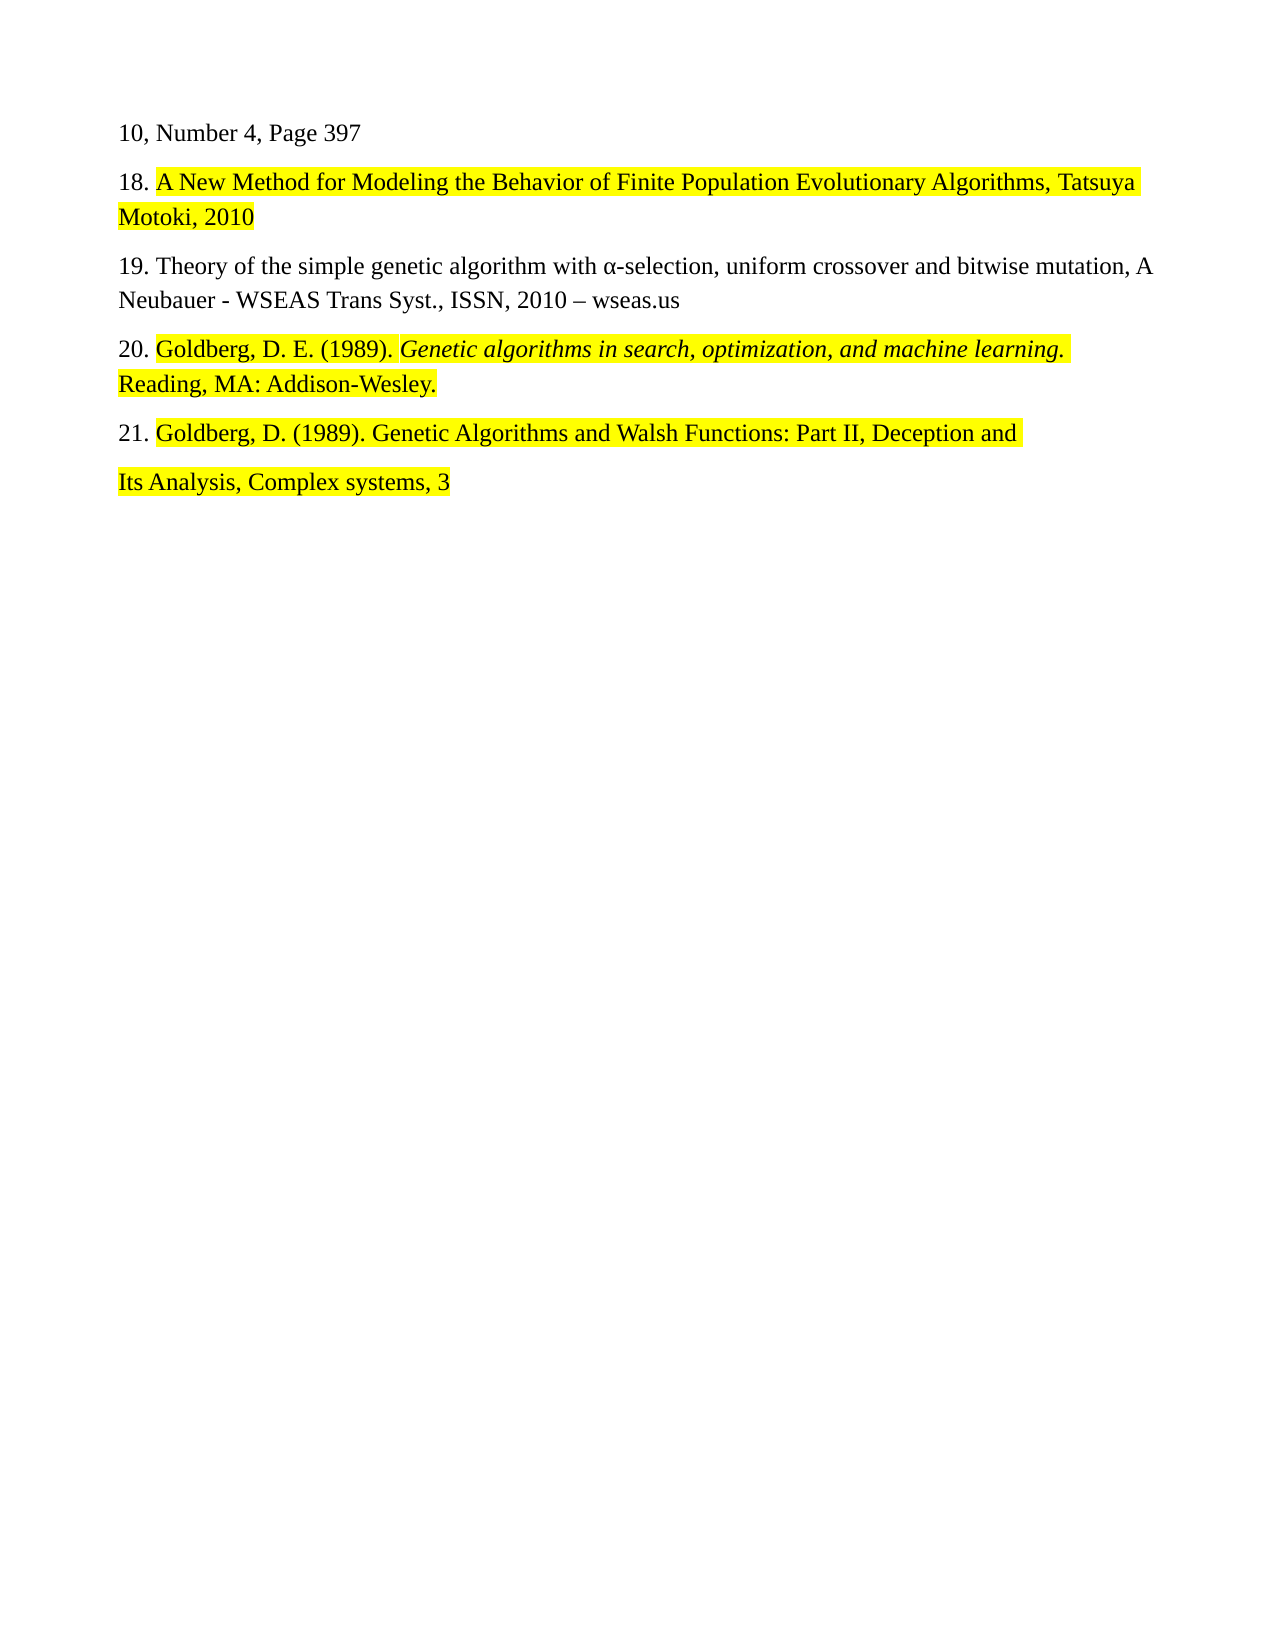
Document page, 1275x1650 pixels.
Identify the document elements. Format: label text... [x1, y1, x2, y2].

text 18. A New Method for Modeling the Behavior of Finite Population Evolutionary Algorithms, Tatsuya Motoki, 2010 [118, 167, 1157, 230]
text 19. Theory of the simple genetic algorithm with α-selection, uniform crossover and bitwise mutation, A Neubauer - WSEAS Trans Syst., ISSN, 2010 – wseas.us [118, 251, 1157, 314]
text 20. Goldberg, D. E. (1989). Genetic algorithms in search, optimization, and machine learning. Reading, MA: Addison-Wesley. [118, 334, 1157, 397]
text 21. Goldberg, D. (1989). Genetic Algorithms and Walsh Functions: Part II, Deception and [118, 418, 1157, 447]
text 10, Number 4, Page 397 [118, 118, 1157, 147]
text Its Analysis, Complex systems, 3 [118, 467, 1157, 496]
